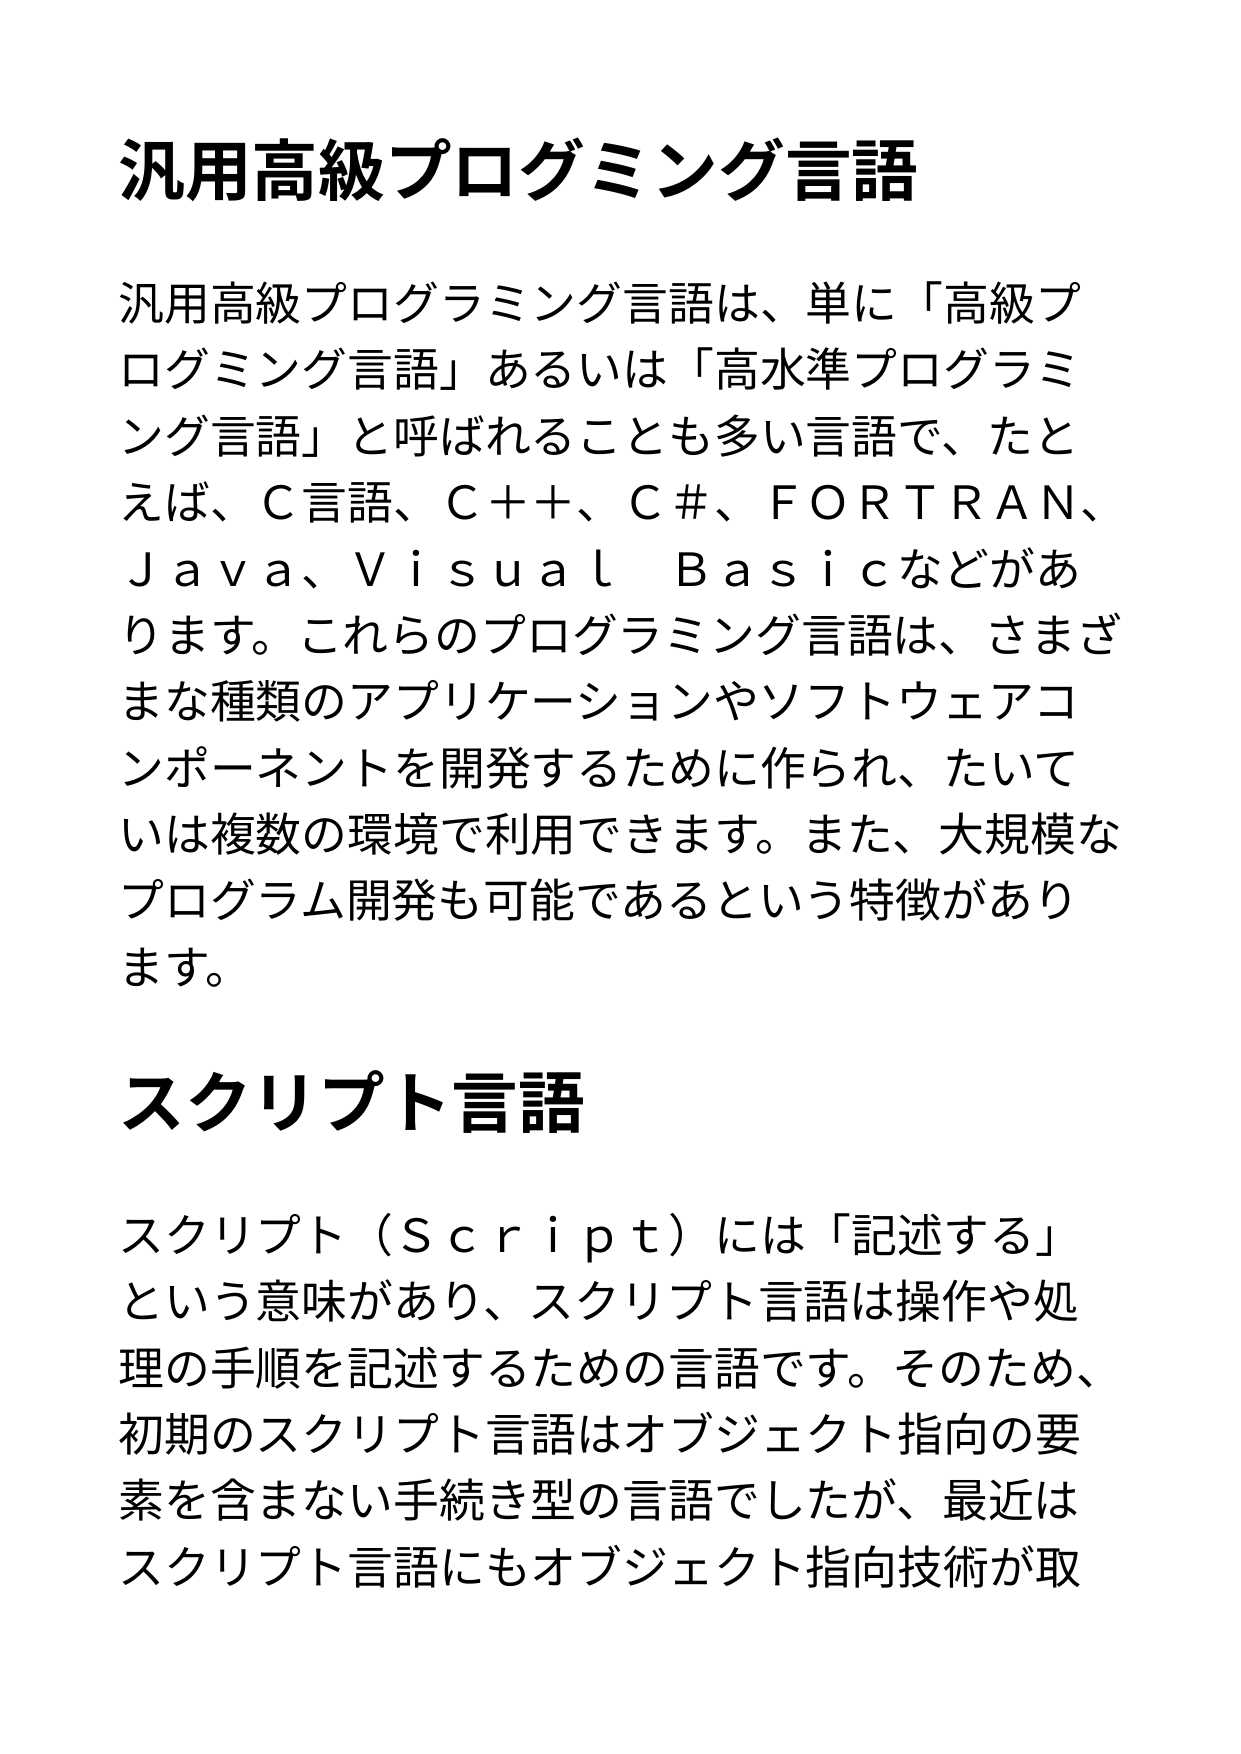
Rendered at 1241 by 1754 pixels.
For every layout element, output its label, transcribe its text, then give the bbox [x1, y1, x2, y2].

text 汎用高級プログラミング言語は、単に「高級プログミング言語」あるいは「高水準プログラミング言語」と呼ばれることも多い言語で、たとえば、Ｃ言語、Ｃ＋＋、Ｃ＃、ＦＯＲＴＲＡＮ、Ｊａｖａ、Ｖｉｓｕａｌ Ｂａｓｉｃなどがあります。これらのプログラミング言語は、さまざまな種類のアプリケーションやソフトウェアコンポーネントを開発するために作られ、たいていは複数の環境で利用できます。また、大規模なプログラム開発も可能であるという特徴があります。 [118, 267, 1122, 997]
text スクリプト（Ｓｃｒｉｐｔ）には「記述する」という意味があり、スクリプト言語は操作や処理の手順を記述するための言語です。そのため、初期のスクリプト言語はオブジェクト指向の要素を含まない手続き型の言語でしたが、最近はスクリプト言語にもオブジェクト指向技術が取 [118, 1199, 1122, 1597]
text スクリプト言語 [118, 1050, 1122, 1147]
text 汎用高級プログミング言語 [118, 118, 1122, 215]
